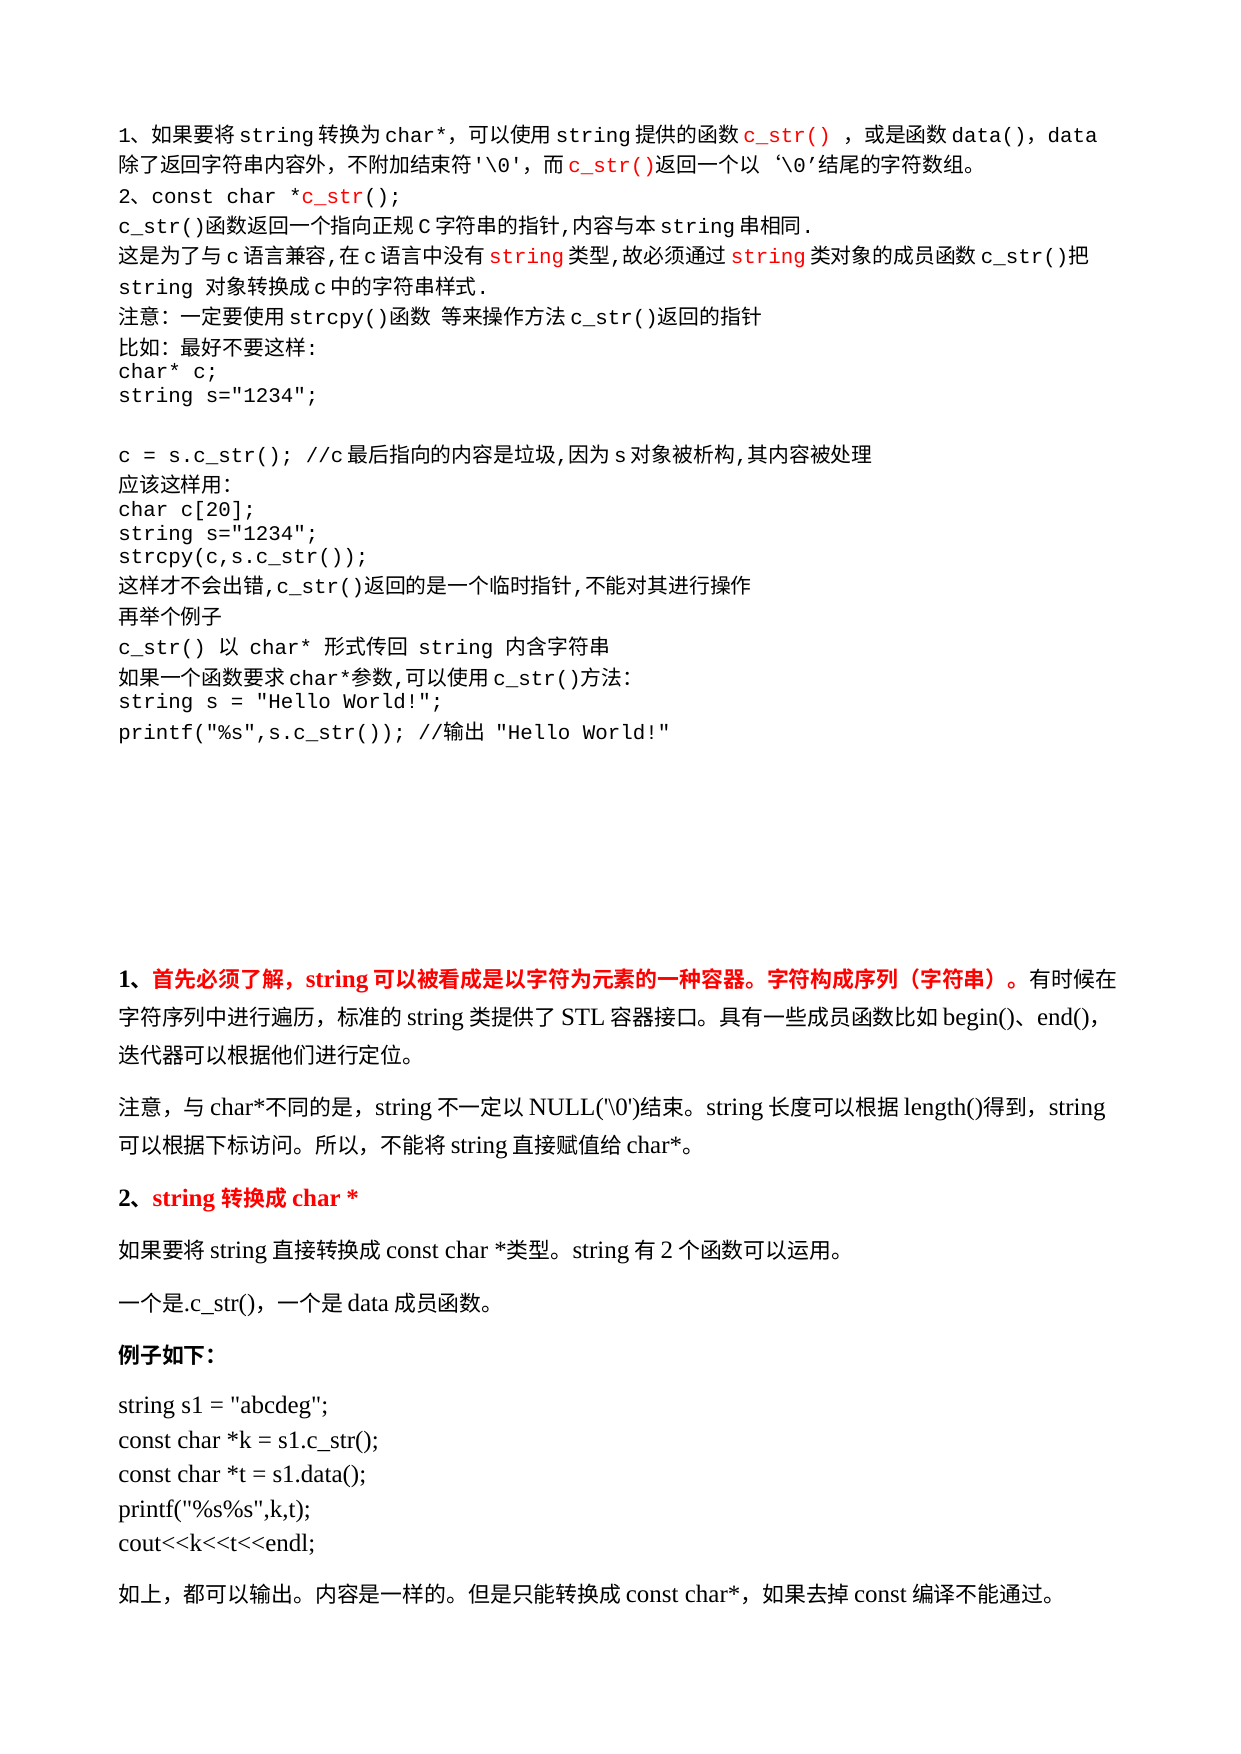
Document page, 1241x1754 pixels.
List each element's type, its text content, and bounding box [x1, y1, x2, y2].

text 一个是.c_str()，一个是data成员函数。 [118, 1286, 1122, 1317]
text 2、string 转换成 char * [118, 1181, 1122, 1212]
text 如果一个函数要求char*参数,可以使用c_str()方法： [118, 661, 1122, 691]
text 这是为了与c语言兼容,在c语言中没有string类型,故必须通过string类对象的成员函数c_str()把string 对象转换成c中的字符串样式. [118, 240, 1122, 301]
text string s="1234"; [118, 385, 1122, 409]
text 如果要将string直接转换成const char *类型。string有2个函数可以运用。 [118, 1233, 1122, 1265]
text c_str() 以 char* 形式传回 string 内含字符串 [118, 630, 1122, 661]
text 例子如下： [118, 1338, 1122, 1370]
text 1、如果要将string转换为char*，可以使用string提供的函数c_str() ，或是函数data()，data除了返回字符串内容外，不附加结束符'\0'，而c_str()返回一个以‘\0’结尾的字符数组。 [118, 118, 1122, 179]
text printf("%s",s.c_str()); //输出 "Hello World!" [118, 715, 1122, 745]
text 如上，都可以输出。内容是一样的。但是只能转换成const char*，如果去掉const编译不能通过。 [118, 1577, 1122, 1609]
text char c[20]; [118, 499, 1122, 522]
text c_str()函数返回一个指向正规C字符串的指针,内容与本string串相同. [118, 209, 1122, 240]
text string s="1234"; [118, 522, 1122, 546]
text 再举个例子 [118, 600, 1122, 630]
text 比如：最好不要这样: [118, 331, 1122, 361]
text string s1 = "abcdeg"; const char *k = s1.c_str(); const char *t = s1.data(); printf("%s%s",k,t); cout<<k<<t<<endl; [118, 1391, 1122, 1557]
text 2、const char *c_str(); [118, 179, 1122, 209]
text 注意：一定要使用strcpy()函数 等来操作方法c_str()返回的指针 [118, 301, 1122, 331]
text strcpy(c,s.c_str()); [118, 546, 1122, 570]
text 注意，与char*不同的是，string不一定以NULL('\0')结束。string长度可以根据length()得到，string可以根据下标访问。所以，不能将string直接赋值给char*。 [118, 1090, 1122, 1160]
text c = s.c_str(); //c最后指向的内容是垃圾,因为s对象被析构,其内容被处理 [118, 438, 1122, 469]
text 这样才不会出错,c_str()返回的是一个临时指针,不能对其进行操作 [118, 570, 1122, 600]
text 1、首先必须了解，string可以被看成是以字符为元素的一种容器。字符构成序列（字符串）。有时候在字符序列中进行遍历，标准的string类提供了STL容器接口。具有一些成员函数比如begin()、end()，迭代器可以根据他们进行定位。 [118, 962, 1122, 1069]
text string s = "Hello World!"; [118, 691, 1122, 715]
text 应该这样用： [118, 469, 1122, 499]
text char* c; [118, 361, 1122, 385]
